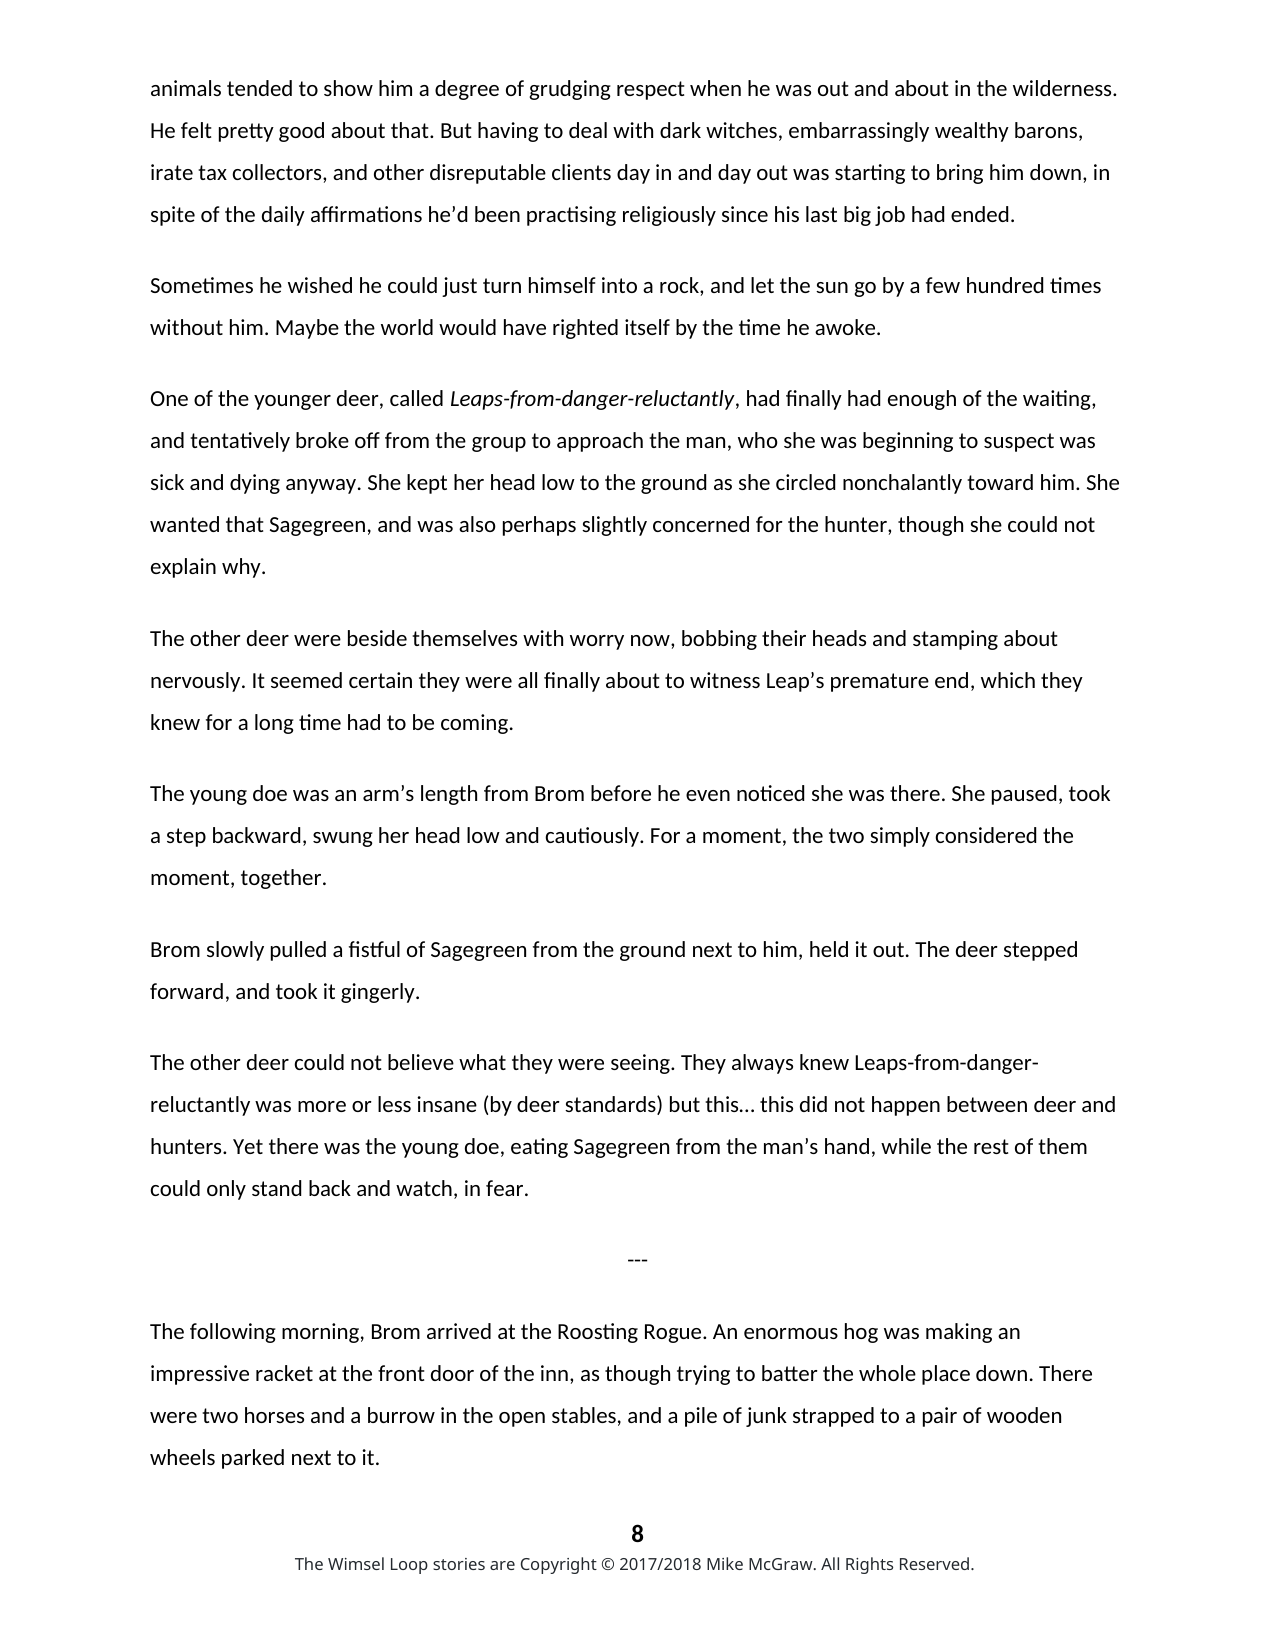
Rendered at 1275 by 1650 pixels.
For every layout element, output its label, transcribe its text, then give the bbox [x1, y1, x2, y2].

text One of the younger deer, called Leaps-from-danger-reluctantly, had finally had enough of the waiting, and tentatively broke off from the group to approach the man, who she was beginning to suspect was sick and dying anyway. She kept her head low to the ground as she circled nonchalantly toward him. She wanted that Sagegreen, and was also perhaps slightly concerned for the hunter, though she could not explain why. [150, 384, 1125, 581]
text Sometimes he wished he could just turn himself into a rock, and let the sun go by a few hundred times without him. Maybe the world would have righted itself by the time he awoke. [150, 271, 1125, 341]
text --- [150, 1246, 1125, 1274]
text animals tended to show him a degree of grudging respect when he was out and about in the wilderness. He felt pretty good about that. But having to deal with dark witches, embarrassingly wealthy barons, irate tax collectors, and other disreputable clients day in and day out was starting to bring him down, in spite of the daily affirmations he’d been practising religiously since his last big job had ended. [150, 74, 1125, 228]
text The other deer could not believe what they were seeing. They always knew Leaps-from-danger-reluctantly was more or less insane (by deer standards) but this… this did not happen between deer and hunters. Yet there was the young doe, eating Sagegreen from the man’s hand, while the rest of them could only stand back and watch, in fear. [150, 1048, 1125, 1202]
text Brom slowly pulled a fistful of Sagegreen from the ground next to him, held it out. The deer stepped forward, and took it gingerly. [150, 935, 1125, 1005]
text The other deer were beside themselves with worry now, bobbing their heads and stamping about nervously. It seemed certain they were all finally about to witness Leap’s premature end, which they knew for a long time had to be coming. [150, 624, 1125, 736]
text The young doe was an arm’s length from Brom before he even noticed she was there. She paused, took a step backward, swung her head low and cautiously. For a moment, the two simply considered the moment, together. [150, 779, 1125, 891]
text The following morning, Brom arrived at the Roosting Rogue. An enormous hog was making an impressive racket at the front door of the inn, as though trying to batter the whole place down. There were two horses and a burrow in the open stables, and a pile of junk strapped to a pair of wooden wheels parked next to it. [150, 1317, 1125, 1471]
